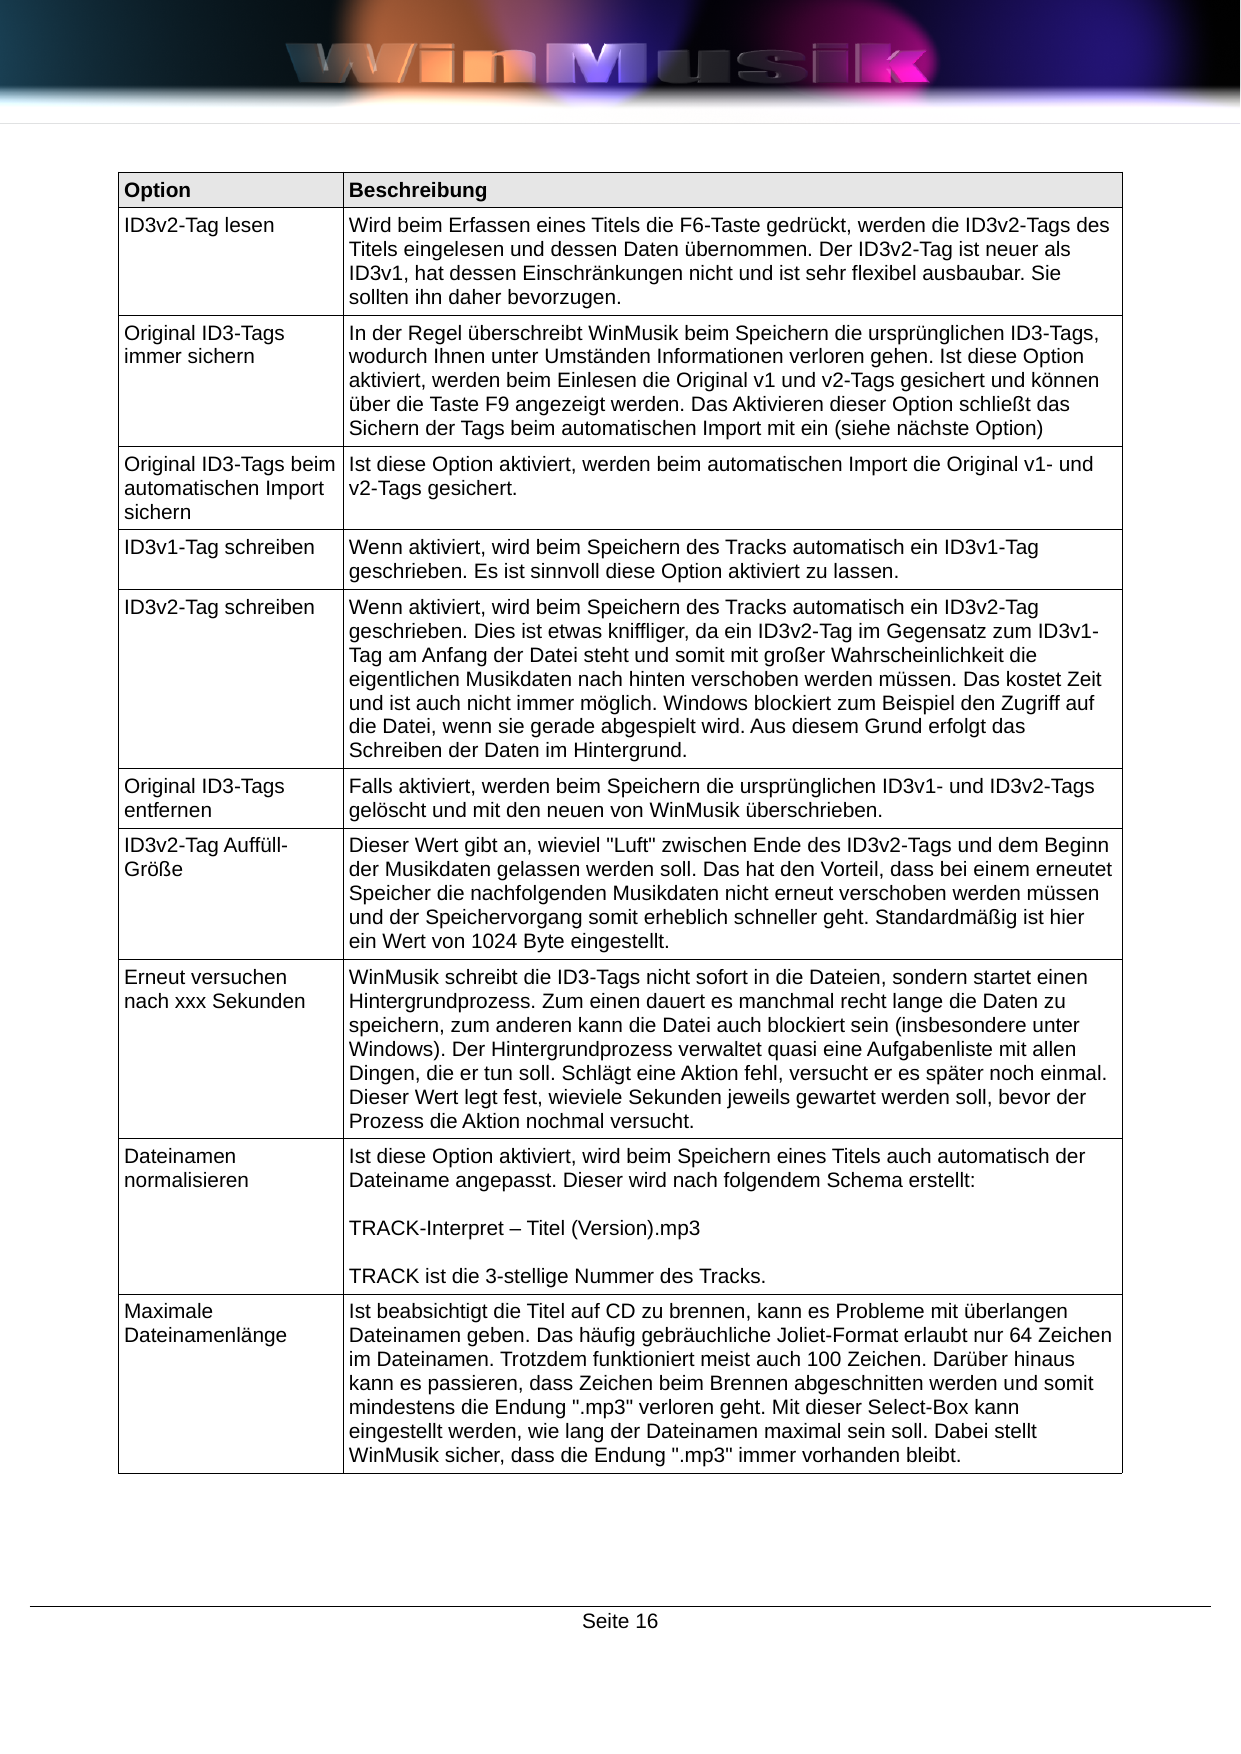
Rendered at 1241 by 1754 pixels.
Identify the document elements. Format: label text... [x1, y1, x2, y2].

table_cell Erneut versuchen nach xxx Sekunden [119, 960, 343, 1138]
table_cell Original ID3-Tags immer sichern [119, 316, 343, 446]
table_cell ID3v1-Tag schreiben [119, 530, 343, 589]
table_cell Wenn aktiviert, wird beim Speichern des Tracks automatisch ein ID3v1-Tag geschrieben. Es ist sinnvoll diese Option aktiviert zu lassen. [344, 530, 1122, 589]
table_cell Original ID3-Tags beim automatischen Import sichern [119, 447, 343, 529]
table_cell Ist diese Option aktiviert, wird beim Speichern eines Titels auch automatisch der Dateiname angepasst. Dieser wird nach folgendem Schema erstellt: TRACK-Interpret – Titel (Version).mp3 TRACK ist die 3-stellige Nummer des Tracks. [344, 1139, 1122, 1293]
table_cell Wenn aktiviert, wird beim Speichern des Tracks automatisch ein ID3v2-Tag geschrieben. Dies ist etwas kniffliger, da ein ID3v2-Tag im Gegensatz zum ID3v1-Tag am Anfang der Datei steht und somit mit großer Wahrscheinlichkeit die eigentlichen Musikdaten nach hinten verschoben werden müssen. Das kostet Zeit und ist auch nicht immer möglich. Windows blockiert zum Beispiel den Zugriff auf die Datei, wenn sie gerade abgespielt wird. Aus diesem Grund erfolgt das Schreiben der Daten im Hintergrund. [344, 590, 1122, 768]
table_cell Original ID3-Tags entfernen [119, 769, 343, 827]
table_cell Falls aktiviert, werden beim Speichern die ursprünglichen ID3v1- und ID3v2-Tags gelöscht und mit den neuen von WinMusik überschrieben. [344, 769, 1122, 827]
table_cell In der Regel überschreibt WinMusik beim Speichern die ursprünglichen ID3-Tags, wodurch Ihnen unter Umständen Informationen verloren gehen. Ist diese Option aktiviert, werden beim Einlesen die Original v1 und v2-Tags gesichert und können über die Taste F9 angezeigt werden. Das Aktivieren dieser Option schließt das Sichern der Tags beim automatischen Import mit ein (siehe nächste Option) [344, 316, 1122, 446]
table_cell Wird beim Erfassen eines Titels die F6-Taste gedrückt, werden die ID3v2-Tags des Titels eingelesen und dessen Daten übernommen. Der ID3v2-Tag ist neuer als ID3v1, hat dessen Einschränkungen nicht und ist sehr flexibel ausbaubar. Sie sollten ihn daher bevorzugen. [344, 208, 1122, 314]
table_cell Ist beabsichtigt die Titel auf CD zu brennen, kann es Probleme mit überlangen Dateinamen geben. Das häufig gebräuchliche Joliet-Format erlaubt nur 64 Zeichen im Dateinamen. Trotzdem funktioniert meist auch 100 Zeichen. Darüber hinaus kann es passieren, dass Zeichen beim Brennen abgeschnitten werden und somit mindestens die Endung ".mp3" verloren geht. Mit dieser Select-Box kann eingestellt werden, wie lang der Dateinamen maximal sein soll. Dabei stellt WinMusik sicher, dass die Endung ".mp3" immer vorhanden bleibt. [344, 1295, 1122, 1473]
table_cell ID3v2-Tag schreiben [119, 590, 343, 768]
table_cell Maximale Dateinamenlänge [119, 1295, 343, 1473]
table_cell ID3v2-Tag lesen [119, 208, 343, 314]
table_header Option [119, 173, 343, 207]
table_cell Dieser Wert gibt an, wieviel "Luft" zwischen Ende des ID3v2-Tags und dem Beginn der Musikdaten gelassen werden soll. Das hat den Vorteil, dass bei einem erneutet Speicher die nachfolgenden Musikdaten nicht erneut verschoben werden müssen und der Speichervorgang somit erheblich schneller geht. Standardmäßig ist hier ein Wert von 1024 Byte eingestellt. [344, 829, 1122, 959]
table_header Beschreibung [344, 173, 1122, 207]
table_cell ID3v2-Tag Auffüll-Größe [119, 829, 343, 959]
table_cell Ist diese Option aktiviert, werden beim automatischen Import die Original v1- und v2-Tags gesichert. [344, 447, 1122, 529]
table_cell WinMusik schreibt die ID3-Tags nicht sofort in die Dateien, sondern startet einen Hintergrundprozess. Zum einen dauert es manchmal recht lange die Daten zu speichern, zum anderen kann die Datei auch blockiert sein (insbesondere unter Windows). Der Hintergrundprozess verwaltet quasi eine Aufgabenliste mit allen Dingen, die er tun soll. Schlägt eine Aktion fehl, versucht er es später noch einmal. Dieser Wert legt fest, wieviele Sekunden jeweils gewartet werden soll, bevor der Prozess die Aktion nochmal versucht. [344, 960, 1122, 1138]
table_cell Dateinamen normalisieren [119, 1139, 343, 1293]
